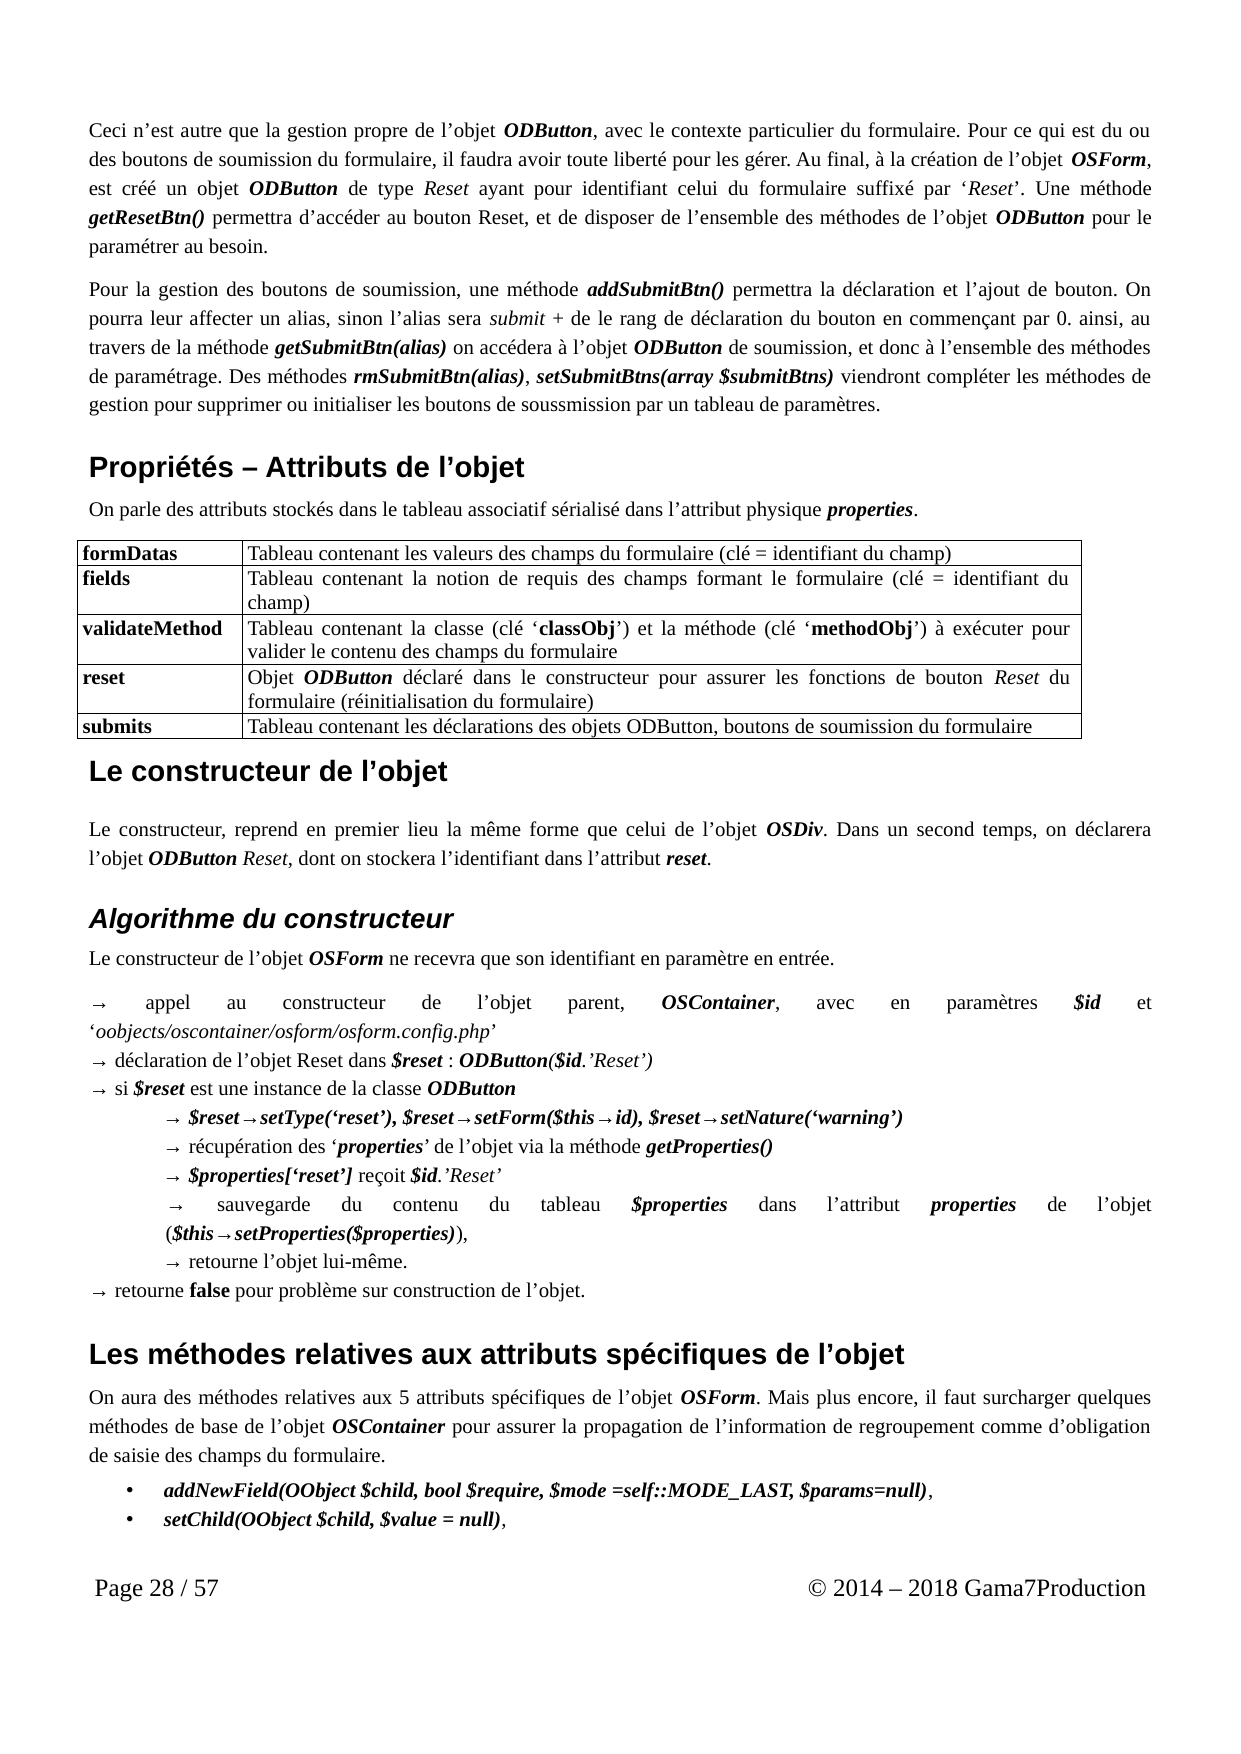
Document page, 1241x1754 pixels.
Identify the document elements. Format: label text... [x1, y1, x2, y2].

text Ceci n’est autre que la gestion propre de l’objet ODButton, avec le contexte particulier du formulaire. Pour ce qui est du ou des boutons de soumission du formulaire, il faudra avoir toute liberté pour les gérer. Au final, à la création de l’objet OSForm, est créé un objet ODButton de type Reset ayant pour identifiant celui du formulaire suffixé par ‘Reset’. Une méthode getResetBtn() permettra d’accéder au bouton Reset, et de disposer de l’ensemble des méthodes de l’objet ODButton pour le paramétrer au besoin. [88, 118, 1152, 258]
table_cell Tableau contenant la notion de requis des champs formant le formulaire (clé = identifiant du champ) [243, 566, 1081, 614]
list setChild(OObject $child, $value = null), [126, 1506, 1152, 1531]
text → appel au constructeur de l’objet parent, OSContainer, avec en paramètres $id et ‘oobjects/oscontainer/osform/osform.config.php’ [88, 990, 1152, 1043]
table_header formDatas [78, 541, 242, 565]
text Le constructeur de l’objet OSForm ne recevra que son identifiant en paramètre en entrée. [88, 946, 1152, 970]
table_cell Tableau contenant la classe (clé ‘classObj’) et la méthode (clé ‘methodObj’) à exécuter pour valider le contenu des champs du formulaire [243, 615, 1081, 663]
subtitle Les méthodes relatives aux attributs spécifiques de l’objet [88, 1337, 1152, 1370]
text → retourne l’objet lui-même. [88, 1249, 1152, 1273]
text → récupération des ‘properties’ de l’objet via la méthode getProperties() [88, 1134, 1152, 1158]
table_cell Objet ODButton déclaré dans le constructeur pour assurer les fonctions de bouton Reset du formulaire (réinitialisation du formulaire) [243, 665, 1081, 713]
text Pour la gestion des boutons de soumission, une méthode addSubmitBtn() permettra la déclaration et l’ajout de bouton. On pourra leur affecter un alias, sinon l’alias sera submit + de le rang de déclaration du bouton en commençant par 0. ainsi, au travers de la méthode getSubmitBtn(alias) on accédera à l’objet ODButton de soumission, et donc à l’ensemble des méthodes de paramétrage. Des méthodes rmSubmitBtn(alias), setSubmitBtns(array $submitBtns) viendront compléter les méthodes de gestion pour supprimer ou initialiser les boutons de soussmission par un tableau de paramètres. [88, 277, 1152, 416]
subtitle Le constructeur de l’objet [88, 754, 1152, 787]
table_header Tableau contenant les valeurs des champs du formulaire (clé = identifiant du champ) [243, 541, 1081, 565]
text → si $reset est une instance de la classe ODButton [88, 1076, 1152, 1100]
text Le constructeur, reprend en premier lieu la même forme que celui de l’objet OSDiv. Dans un second temps, on déclarera l’objet ODButton Reset, dont on stockera l’identifiant dans l’attribut reset. [88, 817, 1152, 870]
table_cell fields [78, 566, 242, 614]
table_cell Tableau contenant les déclarations des objets ODButton, boutons de soumission du formulaire [243, 714, 1081, 738]
text On parle des attributs stockés dans le tableau associatif sérialisé dans l’attribut physique properties. [88, 497, 1152, 521]
table_cell reset [78, 665, 242, 713]
text → sauvegarde du contenu du tableau $properties dans l’attribut properties de l’objet ($this→setProperties($properties)), [165, 1192, 1152, 1245]
table_cell submits [78, 714, 242, 738]
text On aura des méthodes relatives aux 5 attributs spécifiques de l’objet OSForm. Mais plus encore, il faut surcharger quelques méthodes de base de l’objet OSContainer pour assurer la propagation de l’information de regroupement comme d’obligation de saisie des champs du formulaire. [88, 1385, 1152, 1467]
text → $properties[‘reset’] reçoit $id.’Reset’ [88, 1163, 1152, 1187]
subtitle Propriétés – Attributs de l’objet [88, 450, 1152, 484]
subtitle Algorithme du constructeur [88, 902, 1152, 934]
text → déclaration de l’objet Reset dans $reset : ODButton($id.’Reset’) [88, 1047, 1152, 1072]
text → retourne false pour problème sur construction de l’objet. [88, 1278, 1152, 1302]
list addNewField(OObject $child, bool $require, $mode =self::MODE_LAST, $params=null), [126, 1478, 1152, 1502]
text → $reset→setType(‘reset’), $reset→setForm($this→id), $reset→setNature(‘warning’) [88, 1105, 1152, 1129]
table_cell validateMethod [78, 615, 242, 663]
